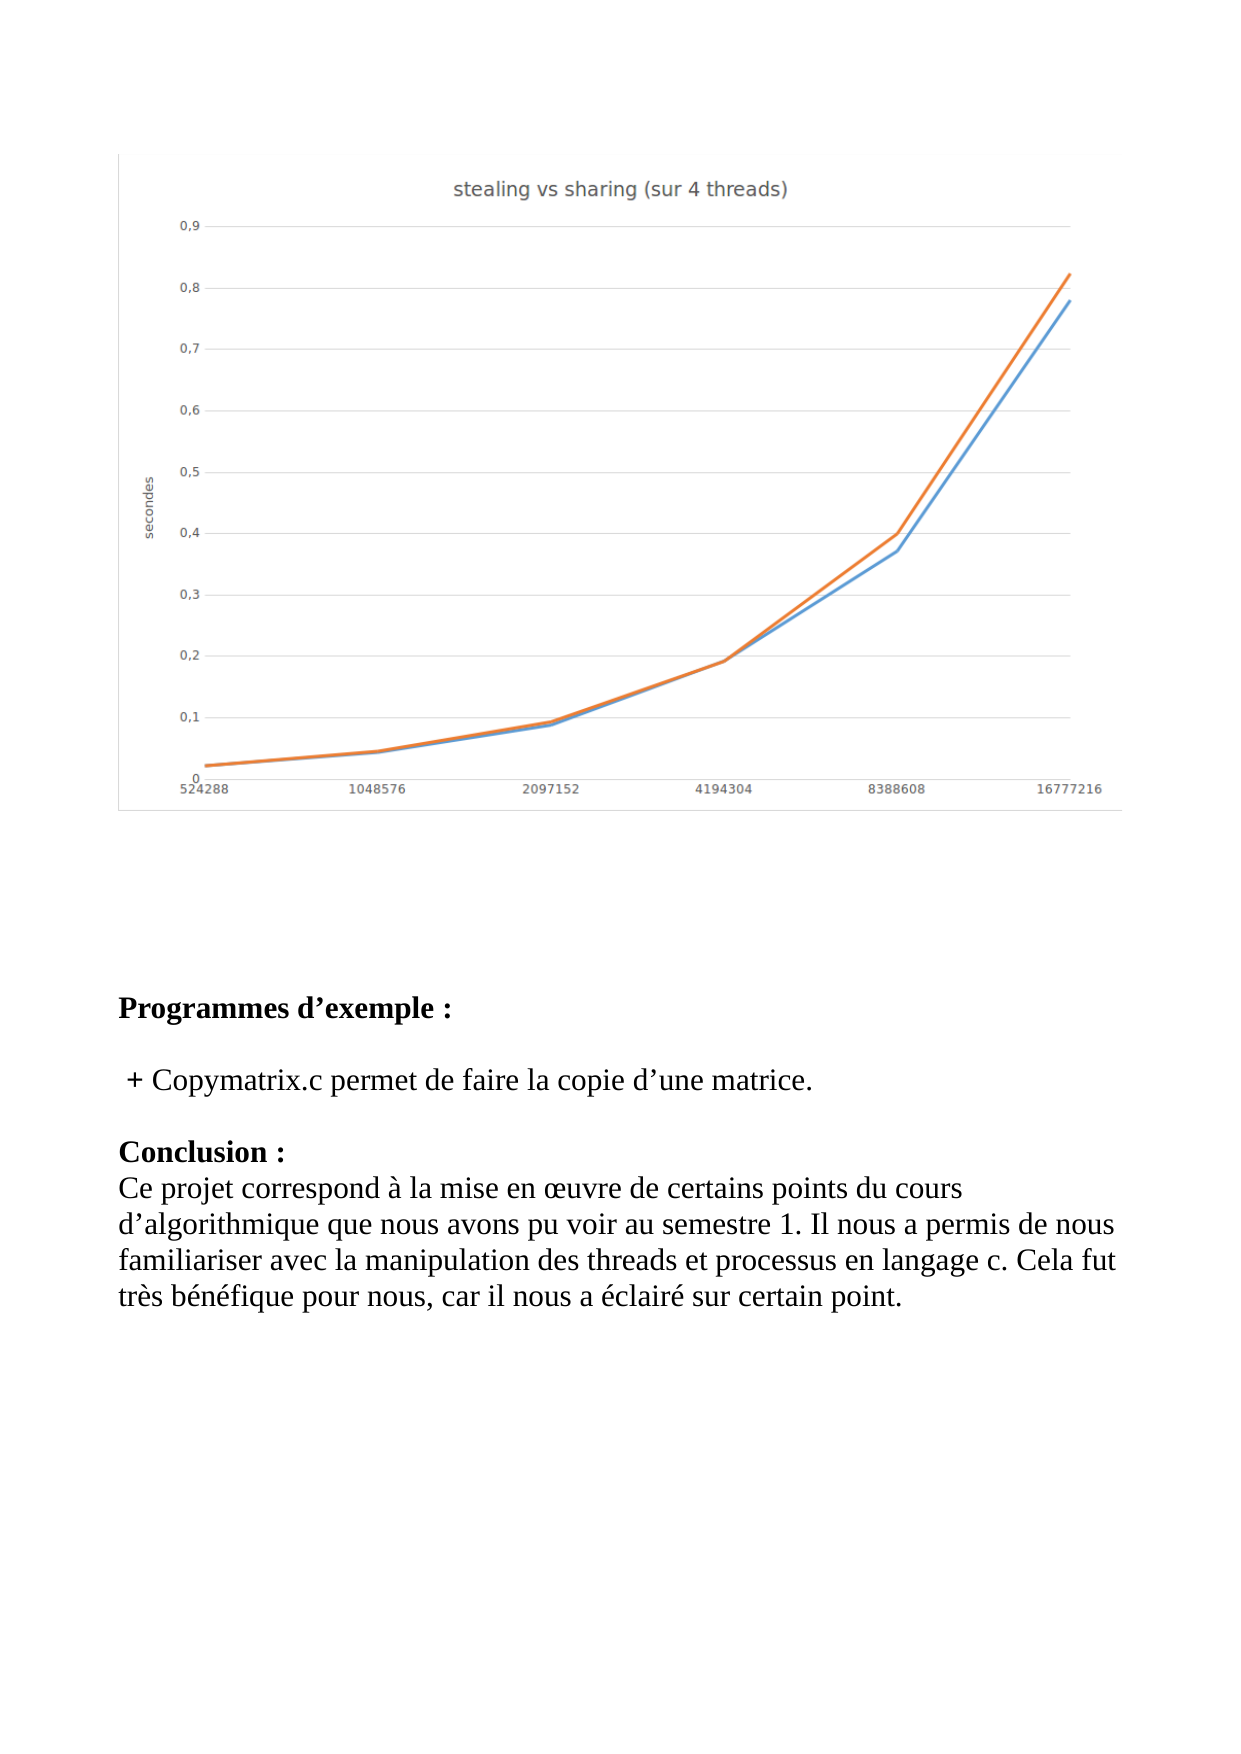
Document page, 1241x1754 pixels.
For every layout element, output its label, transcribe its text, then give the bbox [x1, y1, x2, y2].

text Ce projet correspond à la mise en œuvre de certains points du cours d’algorithmique que nous avons pu voir au semestre 1. Il nous a permis de nous familiariser avec la manipulation des threads et processus en langage c. Cela fut très bénéfique pour nous, car il nous a éclairé sur certain point. [118, 1169, 1122, 1313]
text Programmes d’exemple : [118, 990, 1122, 1026]
text Conclusion : [118, 1133, 1122, 1169]
picture [118, 154, 1123, 811]
text + Copymatrix.c permet de faire la copie d’une matrice. [118, 1062, 1122, 1098]
